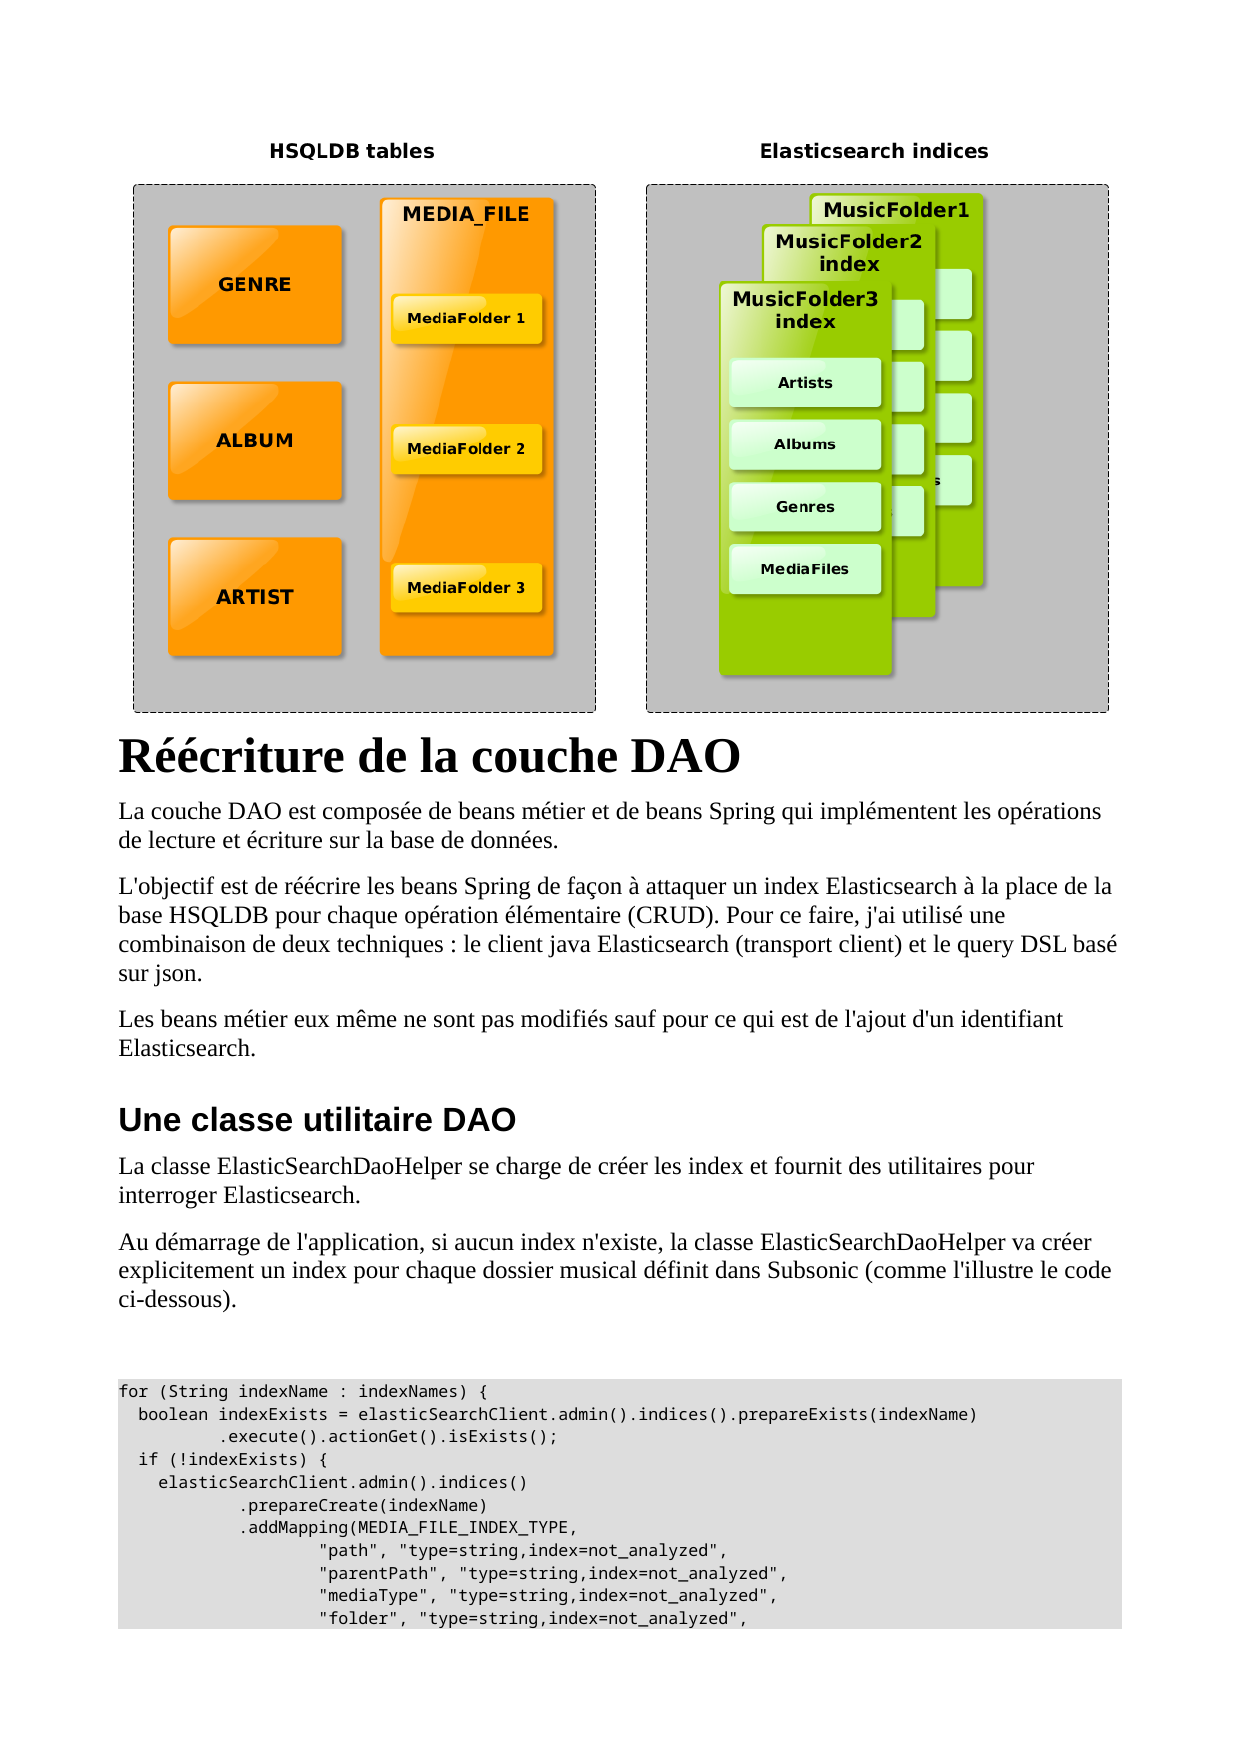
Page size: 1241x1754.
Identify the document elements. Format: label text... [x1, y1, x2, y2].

text "mediaType", "type=string,index=not_analyzed", [118, 1584, 1122, 1607]
text "folder", "type=string,index=not_analyzed", [118, 1607, 1122, 1629]
text Au démarrage de l'application, si aucun index n'existe, la classe ElasticSearchDaoHelper va créer explicitement un index pour chaque dossier musical définit dans Subsonic (comme l'illustre le code ci-dessous). [118, 1227, 1122, 1313]
picture [118, 118, 1123, 727]
text for (String indexName : indexNames) { [118, 1379, 1122, 1402]
text .prepareCreate(indexName) [118, 1493, 1122, 1516]
text Les beans métier eux même ne sont pas modifiés sauf pour ce qui est de l'ajout d'un identifiant Elasticsearch. [118, 1004, 1122, 1062]
text La couche DAO est composée de beans métier et de beans Spring qui implémentent les opérations de lecture et écriture sur la base de données. [118, 796, 1122, 854]
text .addMapping(MEDIA_FILE_INDEX_TYPE, [118, 1516, 1122, 1538]
text if (!indexExists) { [118, 1448, 1122, 1470]
subtitle Une classe utilitaire DAO [118, 1100, 1122, 1139]
text La classe ElasticSearchDaoHelper se charge de créer les index et fournit des utilitaires pour interroger Elasticsearch. [118, 1151, 1122, 1209]
text .execute().actionGet().isExists(); [118, 1425, 1122, 1448]
text boolean indexExists = elasticSearchClient.admin().indices().prepareExists(indexName) [118, 1402, 1122, 1425]
subtitle Réécriture de la couche DAO [118, 727, 1122, 784]
text "path", "type=string,index=not_analyzed", [118, 1538, 1122, 1561]
text "parentPath", "type=string,index=not_analyzed", [118, 1561, 1122, 1584]
text elasticSearchClient.admin().indices() [118, 1470, 1122, 1493]
text L'objectif est de réécrire les beans Spring de façon à attaquer un index Elasticsearch à la place de la base HSQLDB pour chaque opération élémentaire (CRUD). Pour ce faire, j'ai utilisé une combinaison de deux techniques : le client java Elasticsearch (transport client) et le query DSL basé sur json. [118, 871, 1122, 986]
